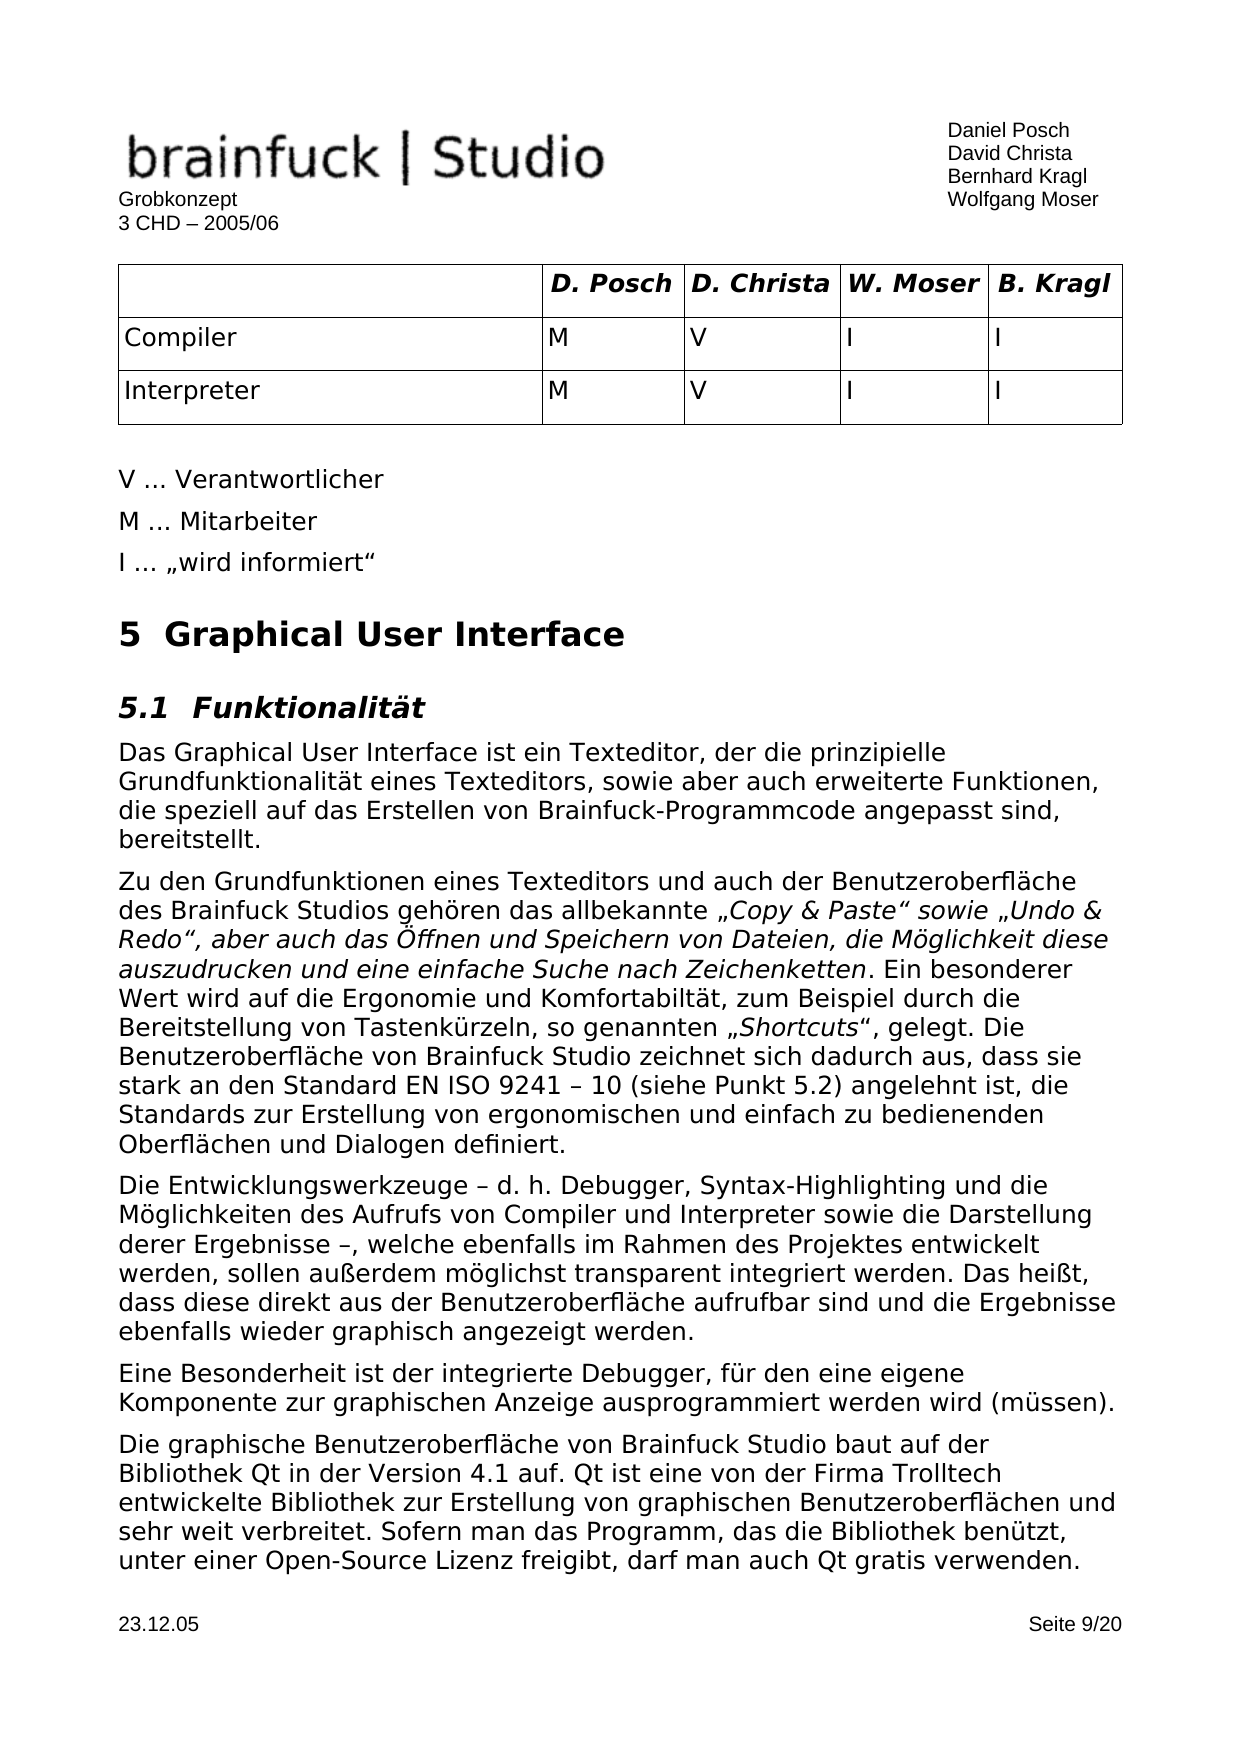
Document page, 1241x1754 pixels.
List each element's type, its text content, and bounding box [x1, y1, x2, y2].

table_cell V [685, 371, 840, 423]
subtitle Graphical User Interface [118, 615, 1122, 654]
text I ... „wird informiert“ [118, 548, 1122, 578]
text M ... Mitarbeiter [118, 507, 1122, 536]
table_cell I [841, 318, 988, 370]
text Eine Besonderheit ist der integrierte Debugger, für den eine eigene Komponente zur graphischen Anzeige ausprogrammiert werden wird (müssen). [118, 1359, 1122, 1417]
text Die Entwicklungswerkzeuge – d. h. Debugger, Syntax-Highlighting und die Möglichkeiten des Aufrufs von Compiler und Interpreter sowie die Darstellung derer Ergebnisse –, welche ebenfalls im Rahmen des Projektes entwickelt werden, sollen außerdem möglichst transparent integriert werden. Das heißt, dass diese direkt aus der Benutzeroberfläche aufrufbar sind und die Ergebnisse ebenfalls wieder graphisch angezeigt werden. [118, 1172, 1122, 1347]
table_header D. Posch [543, 265, 684, 317]
table_cell M [543, 371, 684, 423]
subtitle Funktionalität [118, 692, 1122, 726]
table_header D. Christa [685, 265, 840, 317]
table_cell Compiler [119, 318, 542, 370]
text V ... Verantwortlicher [118, 465, 1122, 494]
table_cell Interpreter [119, 371, 542, 423]
text Zu den Grundfunktionen eines Texteditors und auch der Benutzeroberfläche des Brainfuck Studios gehören das allbekannte „Copy & Paste“ sowie „Undo & Redo“, aber auch das Öffnen und Speichern von Dateien, die Möglichkeit diese auszudrucken und eine einfache Suche nach Zeichenketten. Ein besonderer Wert wird auf die Ergonomie und Komfortabiltät, zum Beispiel durch die Bereitstellung von Tastenkürzeln, so genannten „Shortcuts“, gelegt. Die Benutzeroberfläche von Brainfuck Studio zeichnet sich dadurch aus, dass sie stark an den Standard EN ISO 9241 – 10 (siehe Punkt 5.2) angelehnt ist, die Standards zur Erstellung von ergonomischen und einfach zu bedienenden Oberflächen und Dialogen definiert. [118, 867, 1122, 1159]
table_cell I [841, 371, 988, 423]
table_header B. Kragl [989, 265, 1122, 317]
text Die graphische Benutzeroberfläche von Brainfuck Studio baut auf der Bibliothek Qt in der Version 4.1 auf. Qt ist eine von der Firma Trolltech entwickelte Bibliothek zur Erstellung von graphischen Benutzeroberflächen und sehr weit verbreitet. Sofern man das Programm, das die Bibliothek benützt, unter einer Open-Source Lizenz freigibt, darf man auch Qt gratis verwenden. [118, 1430, 1122, 1576]
table_cell V [685, 318, 840, 370]
picture [118, 118, 609, 187]
text Das Graphical User Interface ist ein Texteditor, der die prinzipielle Grundfunktionalität eines Texteditors, sowie aber auch erweiterte Funktionen, die speziell auf das Erstellen von Brainfuck-Programmcode angepasst sind, bereitstellt. [118, 738, 1122, 855]
table_header W. Moser [841, 265, 988, 317]
table_cell M [543, 318, 684, 370]
table_cell I [989, 371, 1122, 423]
table_header [119, 265, 542, 317]
table_cell I [989, 318, 1122, 370]
